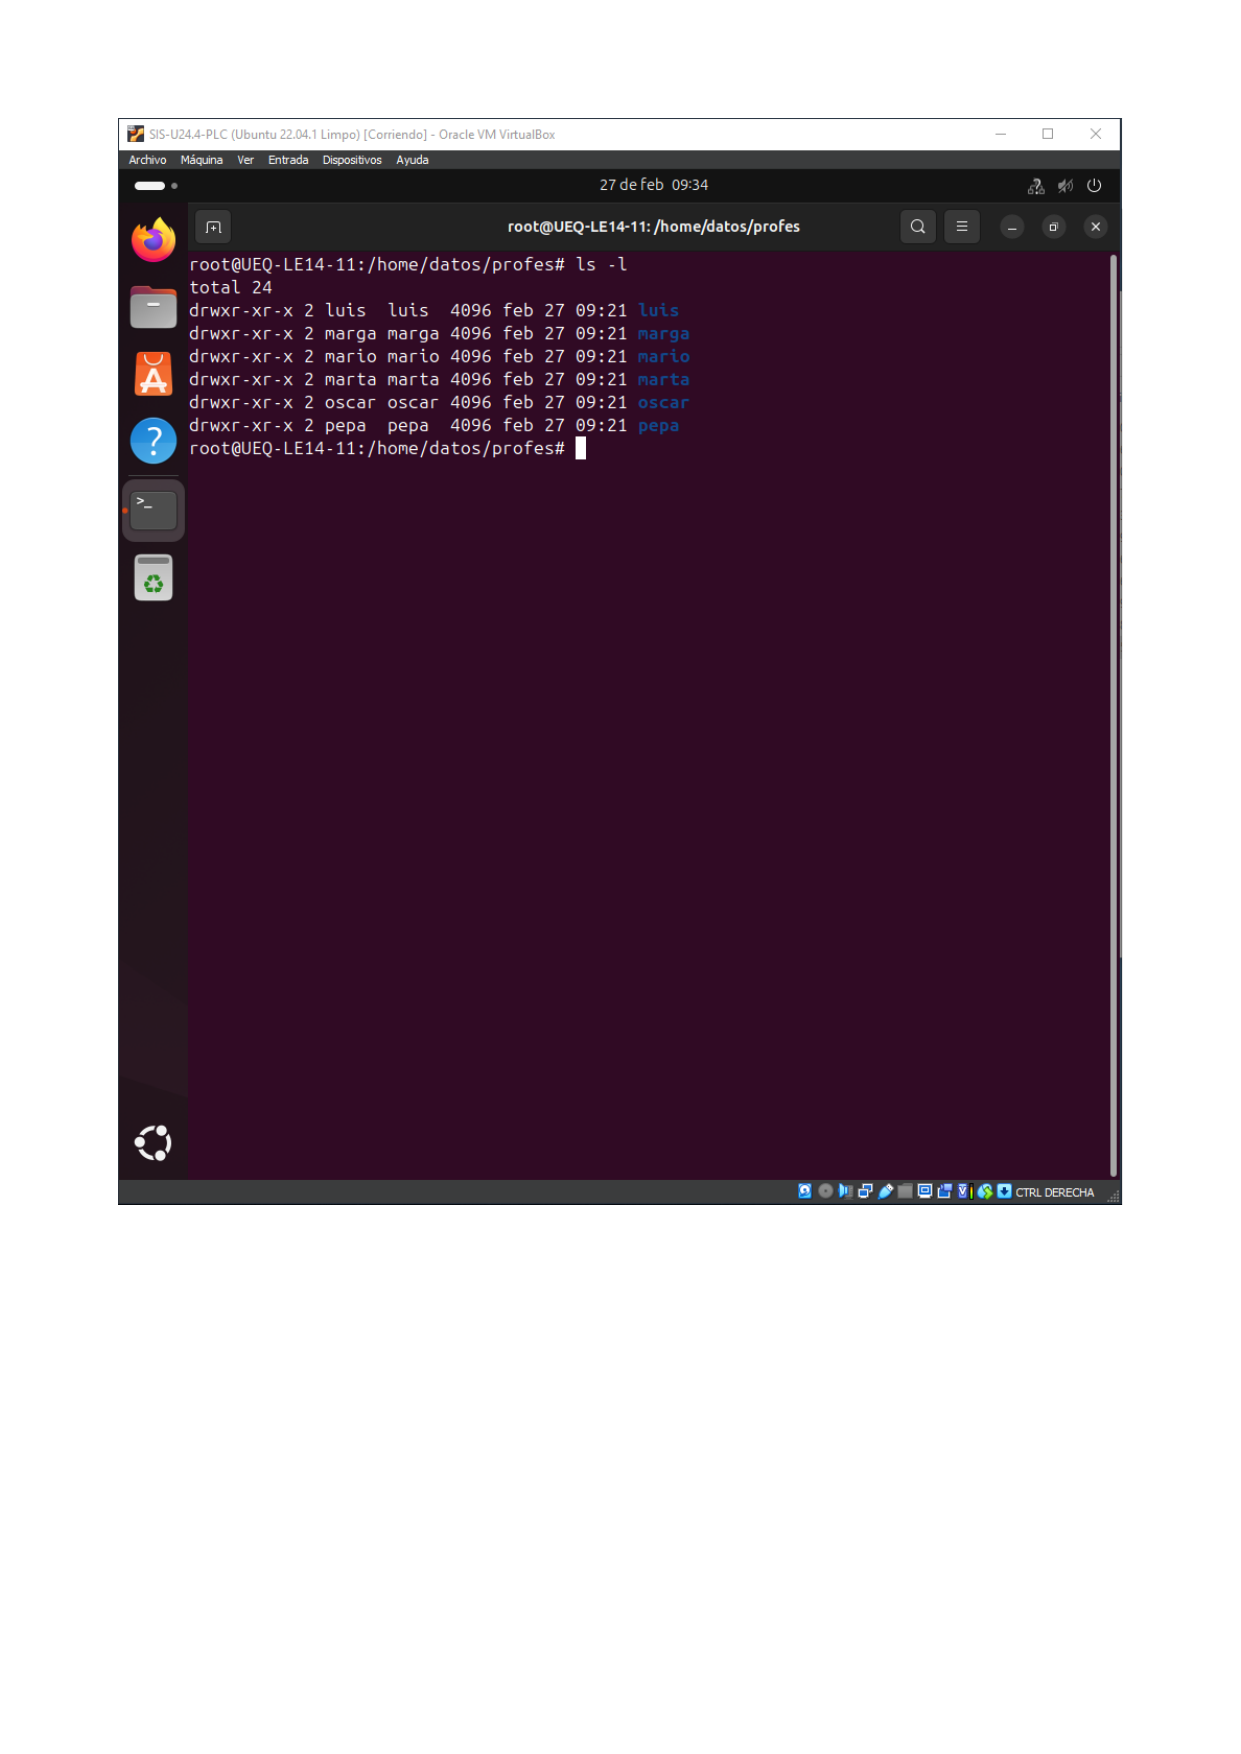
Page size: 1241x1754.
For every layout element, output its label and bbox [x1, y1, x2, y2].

picture [118, 118, 1123, 1205]
